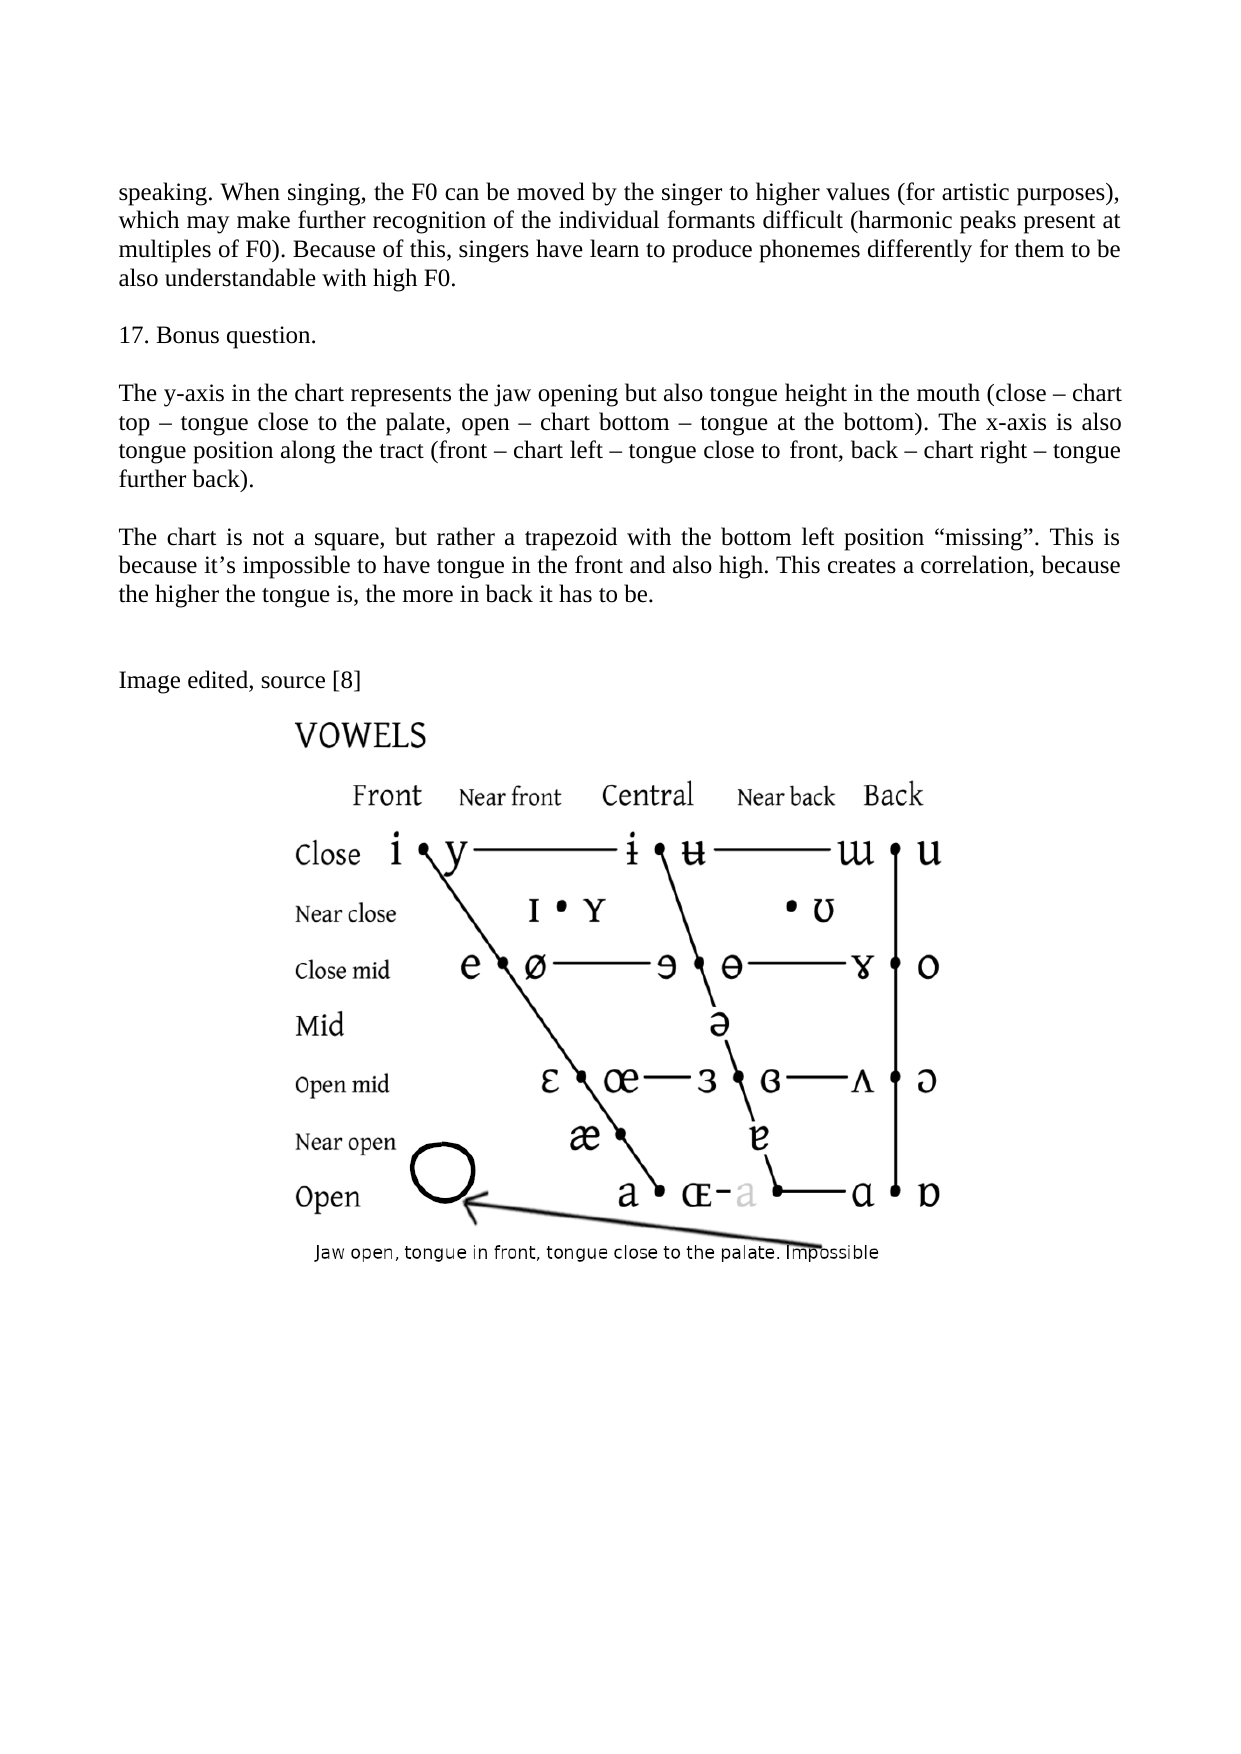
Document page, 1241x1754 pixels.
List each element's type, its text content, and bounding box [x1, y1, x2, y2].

text Image edited, source [8] [118, 665, 1122, 694]
text The chart is not a square, but rather a trapezoid with the bottom left position “missing”. This is because it’s impossible to have tongue in the front and also high. This creates a correlation, because the higher the tongue is, the more in back it has to be. [118, 522, 1122, 608]
picture [294, 722, 946, 1270]
text 17. Bonus question. [118, 320, 1122, 349]
text speaking. When singing, the F0 can be moved by the singer to higher values (for artistic purposes), which may make further recognition of the individual formants difficult (harmonic peaks present at multiples of F0). Because of this, singers have learn to produce phonemes differently for them to be also understandable with high F0. [118, 177, 1122, 292]
text The y-axis in the chart represents the jaw opening but also tongue height in the mouth (close – chart top – tongue close to the palate, open – chart bottom – tongue at the bottom). The x-axis is also tongue position along the tract (front – chart left – tongue close to front, back – chart right – tongue further back). [118, 378, 1122, 493]
